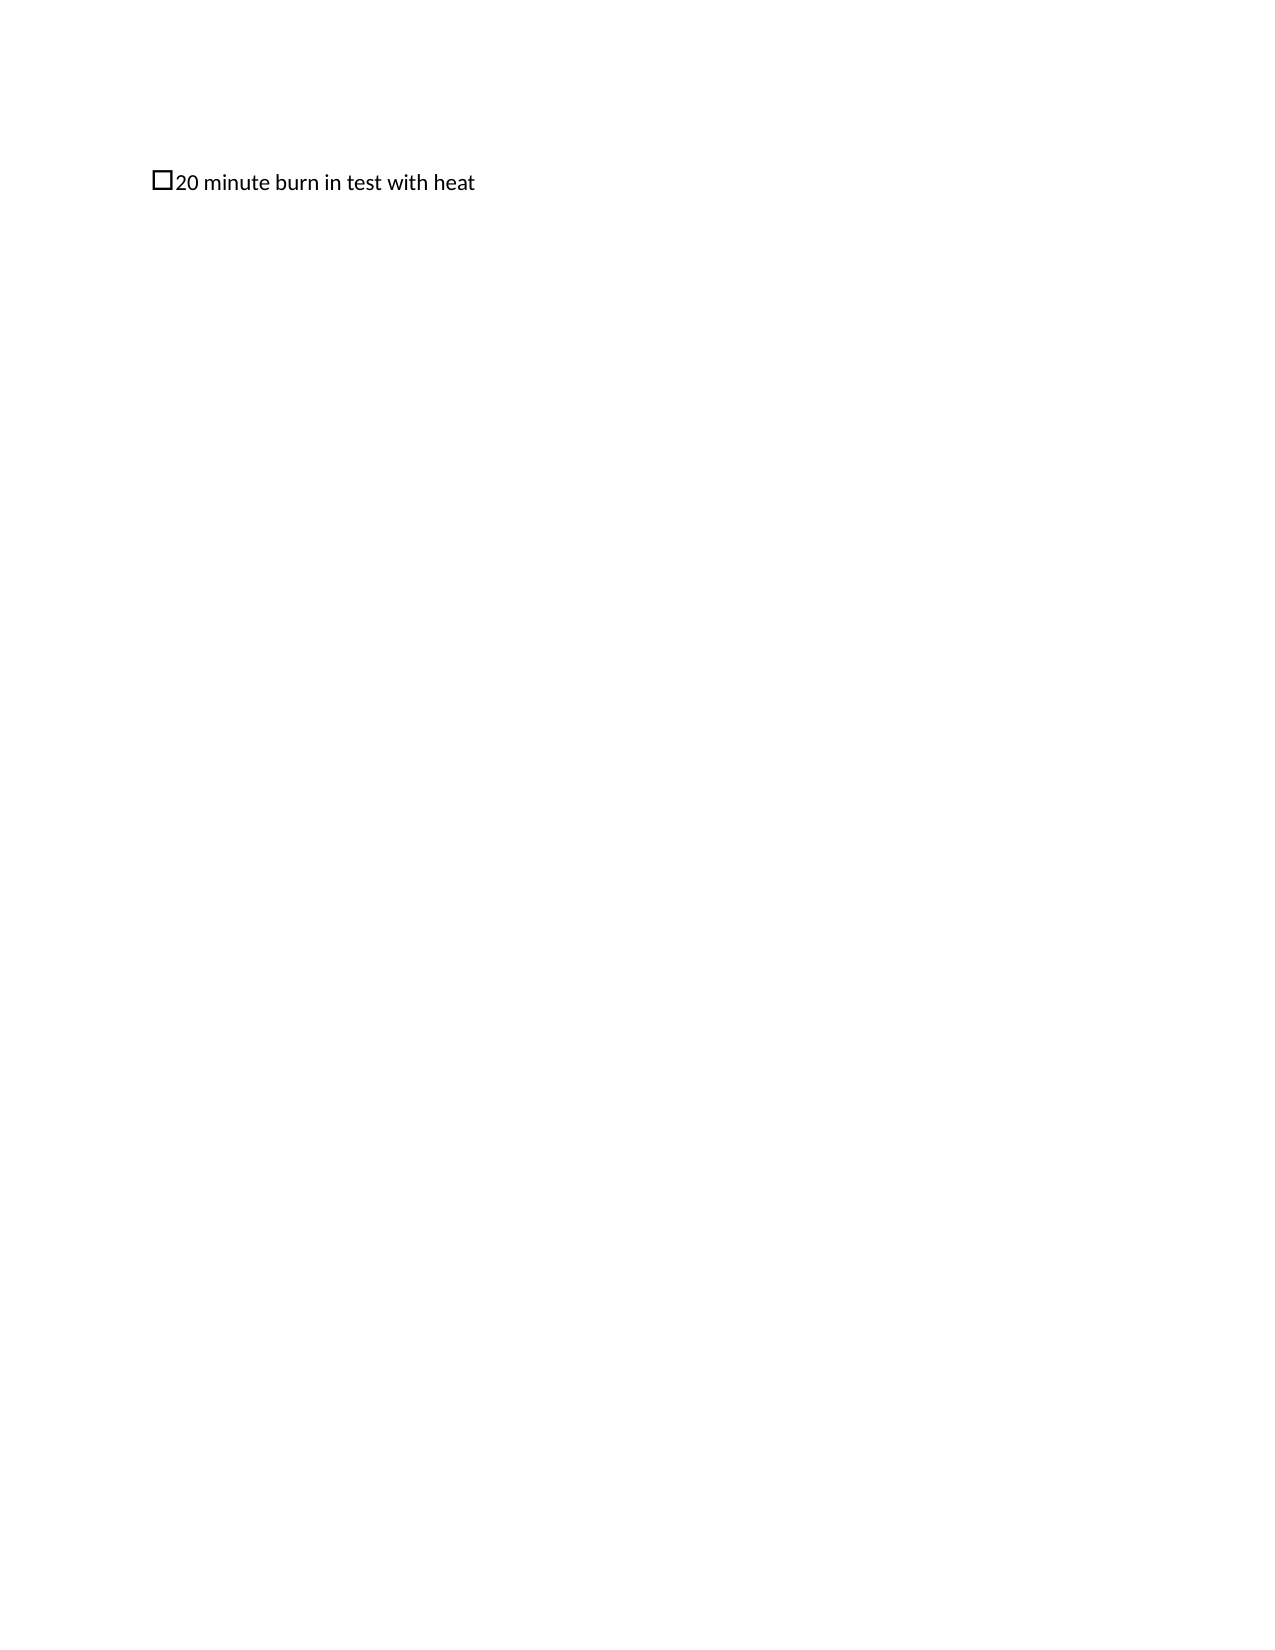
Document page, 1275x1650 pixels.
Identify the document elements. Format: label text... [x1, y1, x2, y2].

text □20 minute burn in test with heat [150, 150, 1125, 231]
